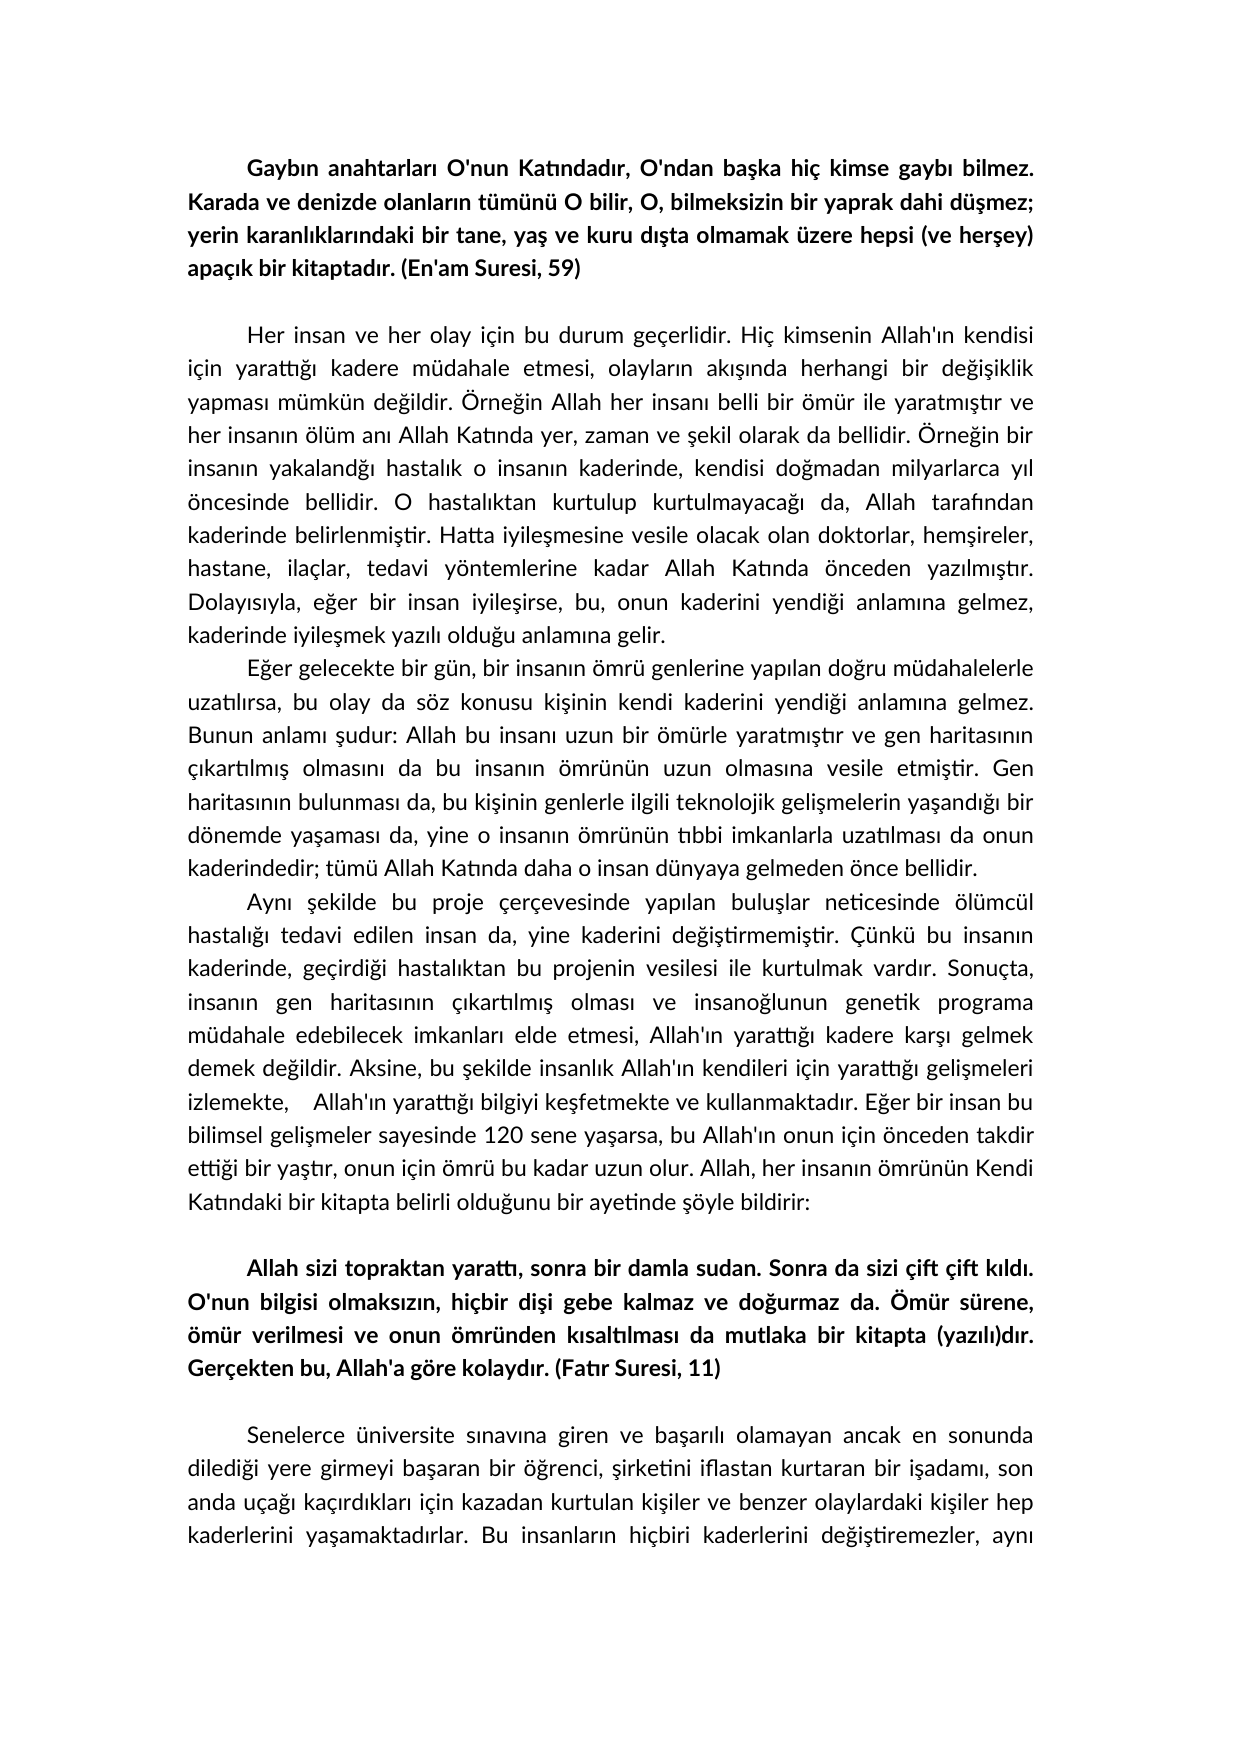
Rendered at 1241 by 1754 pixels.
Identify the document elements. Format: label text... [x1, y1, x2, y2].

text Her insan ve her olay için bu durum geçerlidir. Hiç kimsenin Allah'ın kendisi için yarattığı kadere müdahale etmesi, olayların akışında herhangi bir değişiklik yapması mümkün değildir. Örneğin Allah her insanı belli bir ömür ile yaratmıştır ve her insanın ölüm anı Allah Katında yer, zaman ve şekil olarak da bellidir. Örneğin bir insanın yakalandğı hastalık o insanın kaderinde, kendisi doğmadan milyarlarca yıl öncesinde bellidir. O hastalıktan kurtulup kurtulmayacağı da, Allah tarafından kaderinde belirlenmiştir. Hatta iyileşmesine vesile olacak olan doktorlar, hemşireler, hastane, ilaçlar, tedavi yöntemlerine kadar Allah Katında önceden yazılmıştır. Dolayısıyla, eğer bir insan iyileşirse, bu, onun kaderini yendiği anlamına gelmez, kaderinde iyileşmek yazılı olduğu anlamına gelir. [187, 317, 1035, 650]
text Senelerce üniversite sınavına giren ve başarılı olamayan ancak en sonunda dilediği yere girmeyi başaran bir öğrenci, şirketini iflastan kurtaran bir işadamı, son anda uçağı kaçırdıkları için kazadan kurtulan kişiler ve benzer olaylardaki kişiler hep kaderlerini yaşamaktadırlar. Bu insanların hiçbiri kaderlerini değiştiremezler, aynı [187, 1417, 1035, 1550]
text Aynı şekilde bu proje çerçevesinde yapılan buluşlar neticesinde ölümcül hastalığı tedavi edilen insan da, yine kaderini değiştirmemiştir. Çünkü bu insanın kaderinde, geçirdiği hastalıktan bu projenin vesilesi ile kurtulmak vardır. Sonuçta, insanın gen haritasının çıkartılmış olması ve insanoğlunun genetik programa müdahale edebilecek imkanları elde etmesi, Allah'ın yarattığı kadere karşı gelmek demek değildir. Aksine, bu şekilde insanlık Allah'ın kendileri için yarattığı gelişmeleri izlemekte, Allah'ın yarattığı bilgiyi keşfetmekte ve kullanmaktadır. Eğer bir insan bu bilimsel gelişmeler sayesinde 120 sene yaşarsa, bu Allah'ın onun için önceden takdir ettiği bir yaştır, onun için ömrü bu kadar uzun olur. Allah, her insanın ömrünün Kendi Katındaki bir kitapta belirli olduğunu bir ayetinde şöyle bildirir: [187, 883, 1035, 1217]
text Eğer gelecekte bir gün, bir insanın ömrü genlerine yapılan doğru müdahalelerle uzatılırsa, bu olay da söz konusu kişinin kendi kaderini yendiği anlamına gelmez. Bunun anlamı şudur: Allah bu insanı uzun bir ömürle yaratmıştır ve gen haritasının çıkartılmış olmasını da bu insanın ömrünün uzun olmasına vesile etmiştir. Gen haritasının bulunması da, bu kişinin genlerle ilgili teknolojik gelişmelerin yaşandığı bir dönemde yaşaması da, yine o insanın ömrünün tıbbi imkanlarla uzatılması da onun kaderindedir; tümü Allah Katında daha o insan dünyaya gelmeden önce bellidir. [187, 650, 1035, 883]
text Gaybın anahtarları O'nun Katındadır, O'ndan başka hiç kimse gaybı bilmez. Karada ve denizde olanların tümünü O bilir, O, bilmeksizin bir yaprak dahi düşmez; yerin karanlıklarındaki bir tane, yaş ve kuru dışta olmamak üzere hepsi (ve herşey) apaçık bir kitaptadır. (En'am Suresi, 59) [187, 150, 1035, 283]
text Allah sizi topraktan yarattı, sonra bir damla sudan. Sonra da sizi çift çift kıldı. O'nun bilgisi olmaksızın, hiçbir dişi gebe kalmaz ve doğurmaz da. Ömür sürene, ömür verilmesi ve onun ömründen kısaltılması da mutlaka bir kitapta (yazılı)dır. Gerçekten bu, Allah'a göre kolaydır. (Fatır Suresi, 11) [187, 1250, 1035, 1383]
